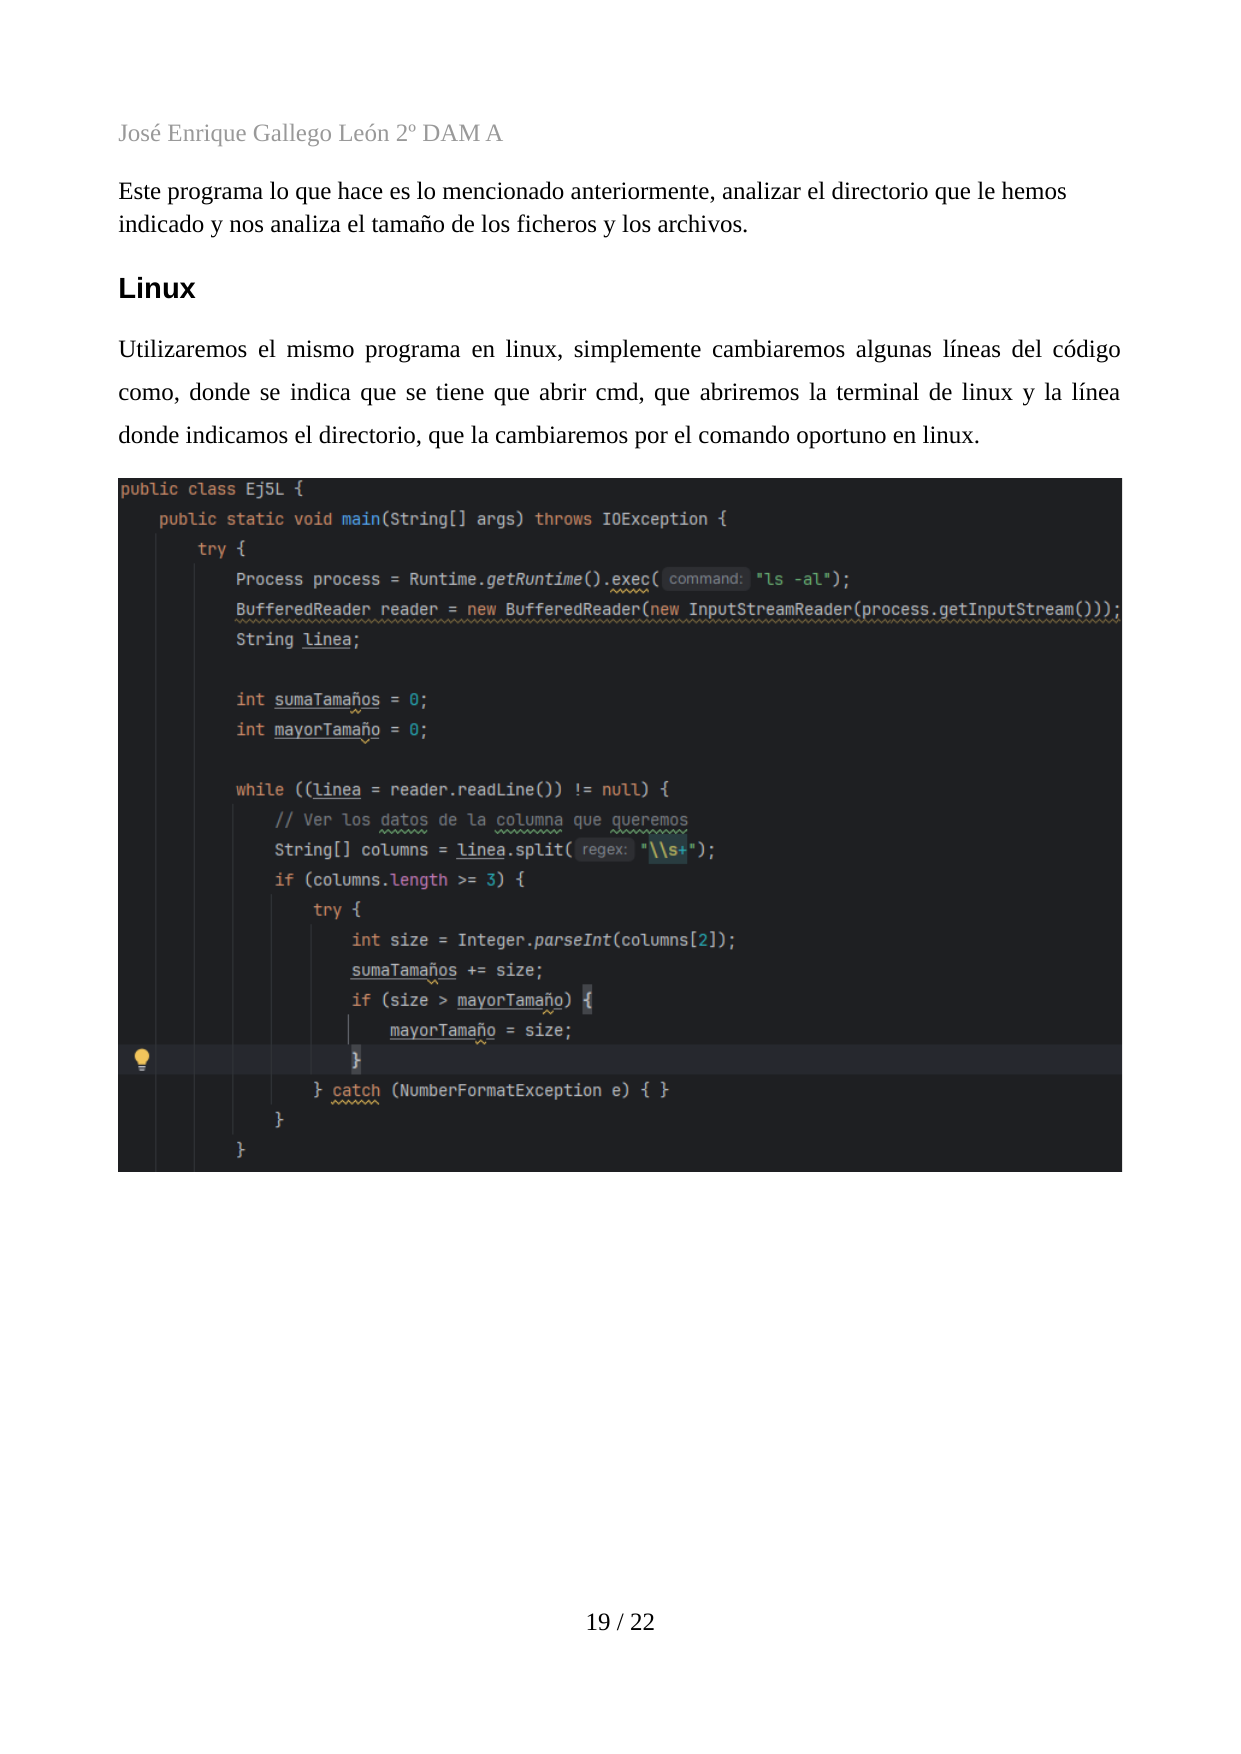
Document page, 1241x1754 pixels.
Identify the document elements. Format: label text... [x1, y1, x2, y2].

picture [118, 478, 1123, 1172]
subtitle Linux [118, 272, 1122, 305]
text Este programa lo que hace es lo mencionado anteriormente, analizar el directorio que le hemos indicado y nos analiza el tamaño de los ficheros y los archivos. [118, 176, 1122, 238]
text Utilizaremos el mismo programa en linux, simplemente cambiaremos algunas líneas del código como, donde se indica que se tiene que abrir cmd, que abriremos la terminal de linux y la línea donde indicamos el directorio, que la cambiaremos por el comando oportuno en linux. [118, 334, 1122, 449]
